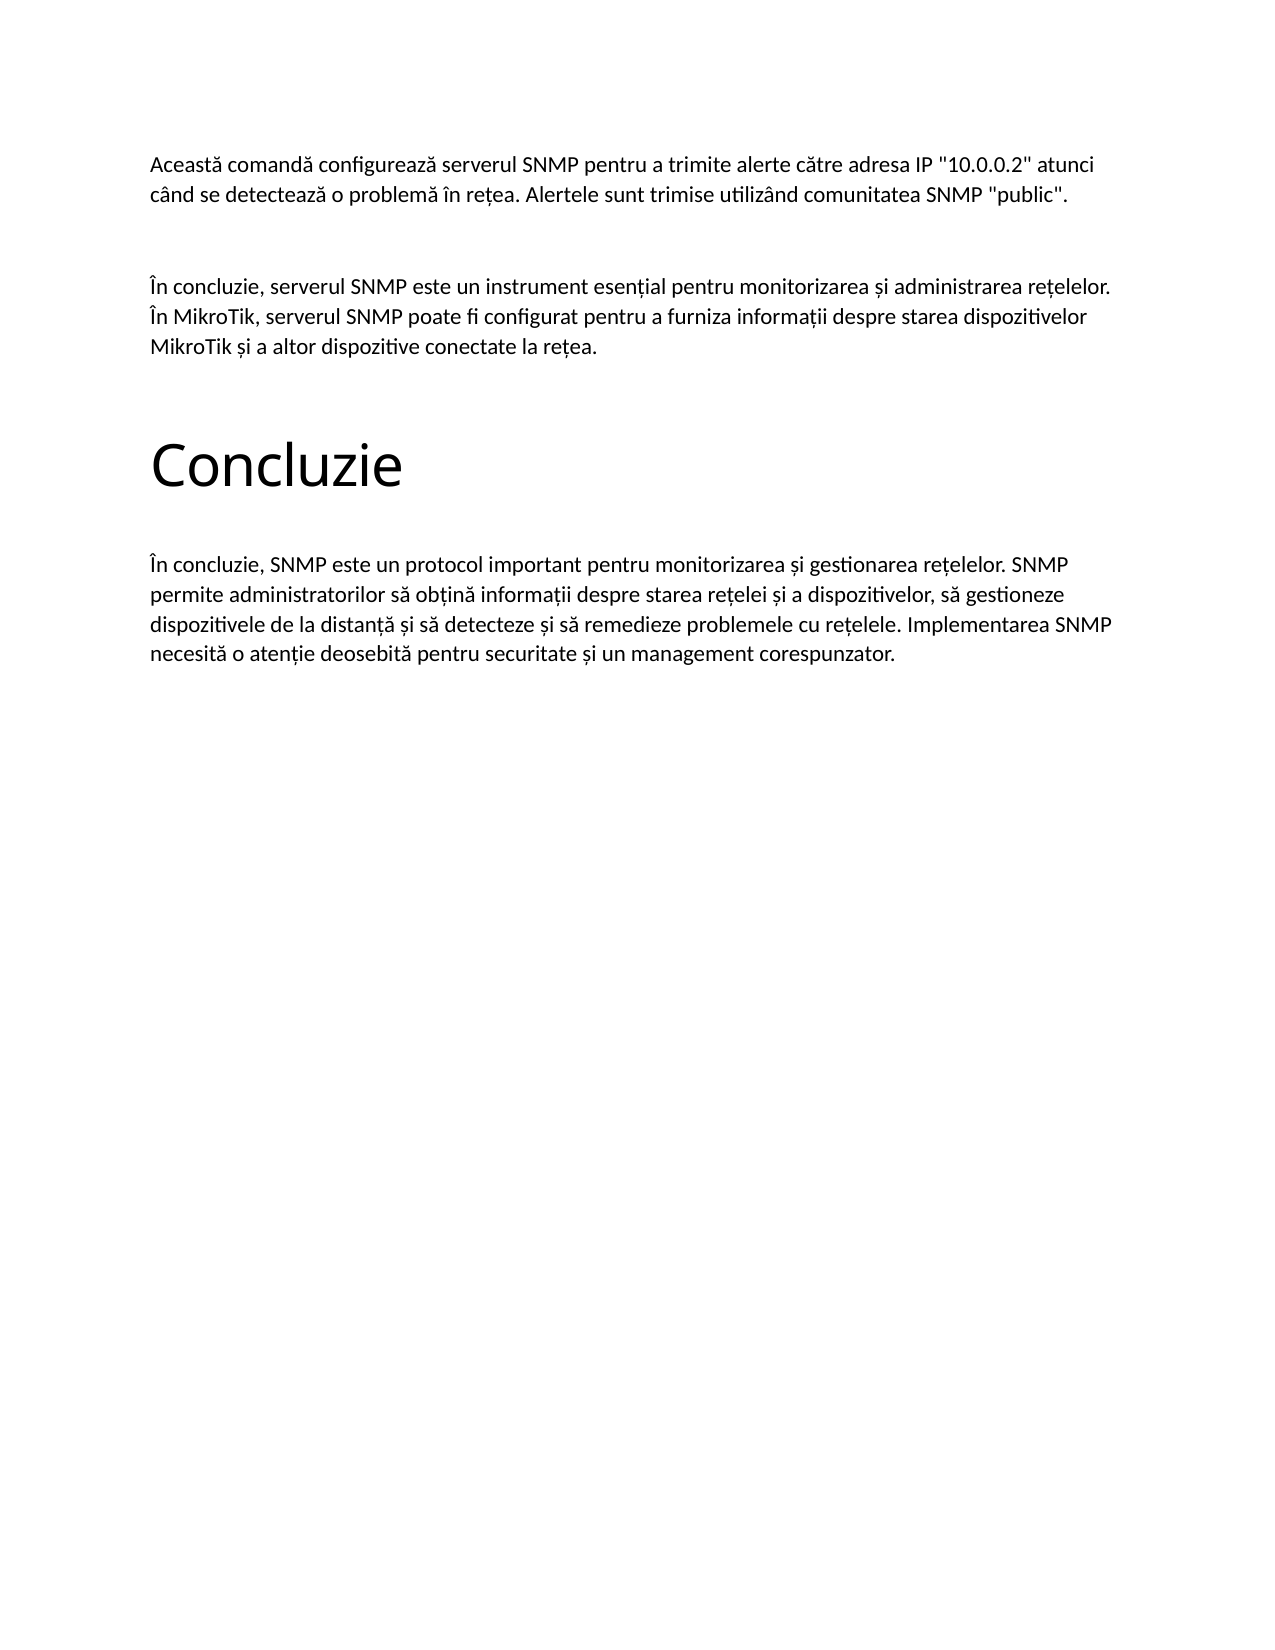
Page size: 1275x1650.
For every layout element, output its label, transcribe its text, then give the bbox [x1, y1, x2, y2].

text În concluzie, SNMP este un protocol important pentru monitorizarea și gestionarea rețelelor. SNMP permite administratorilor să obțină informații despre starea rețelei și a dispozitivelor, să gestioneze dispozitivele de la distanță și să detecteze și să remedieze problemele cu rețelele. Implementarea SNMP necesită o atenție deosebită pentru securitate și un management corespunzator. [150, 550, 1125, 667]
text În concluzie, serverul SNMP este un instrument esențial pentru monitorizarea și administrarea rețelelor. În MikroTik, serverul SNMP poate fi configurat pentru a furniza informații despre starea dispozitivelor MikroTik și a altor dispozitive conectate la rețea. [150, 272, 1125, 360]
title Concluzie [150, 424, 1125, 504]
text Această comandă configurează serverul SNMP pentru a trimite alerte către adresa IP "10.0.0.2" atunci când se detectează o problemă în rețea. Alertele sunt trimise utilizând comunitatea SNMP "public". [150, 150, 1125, 208]
